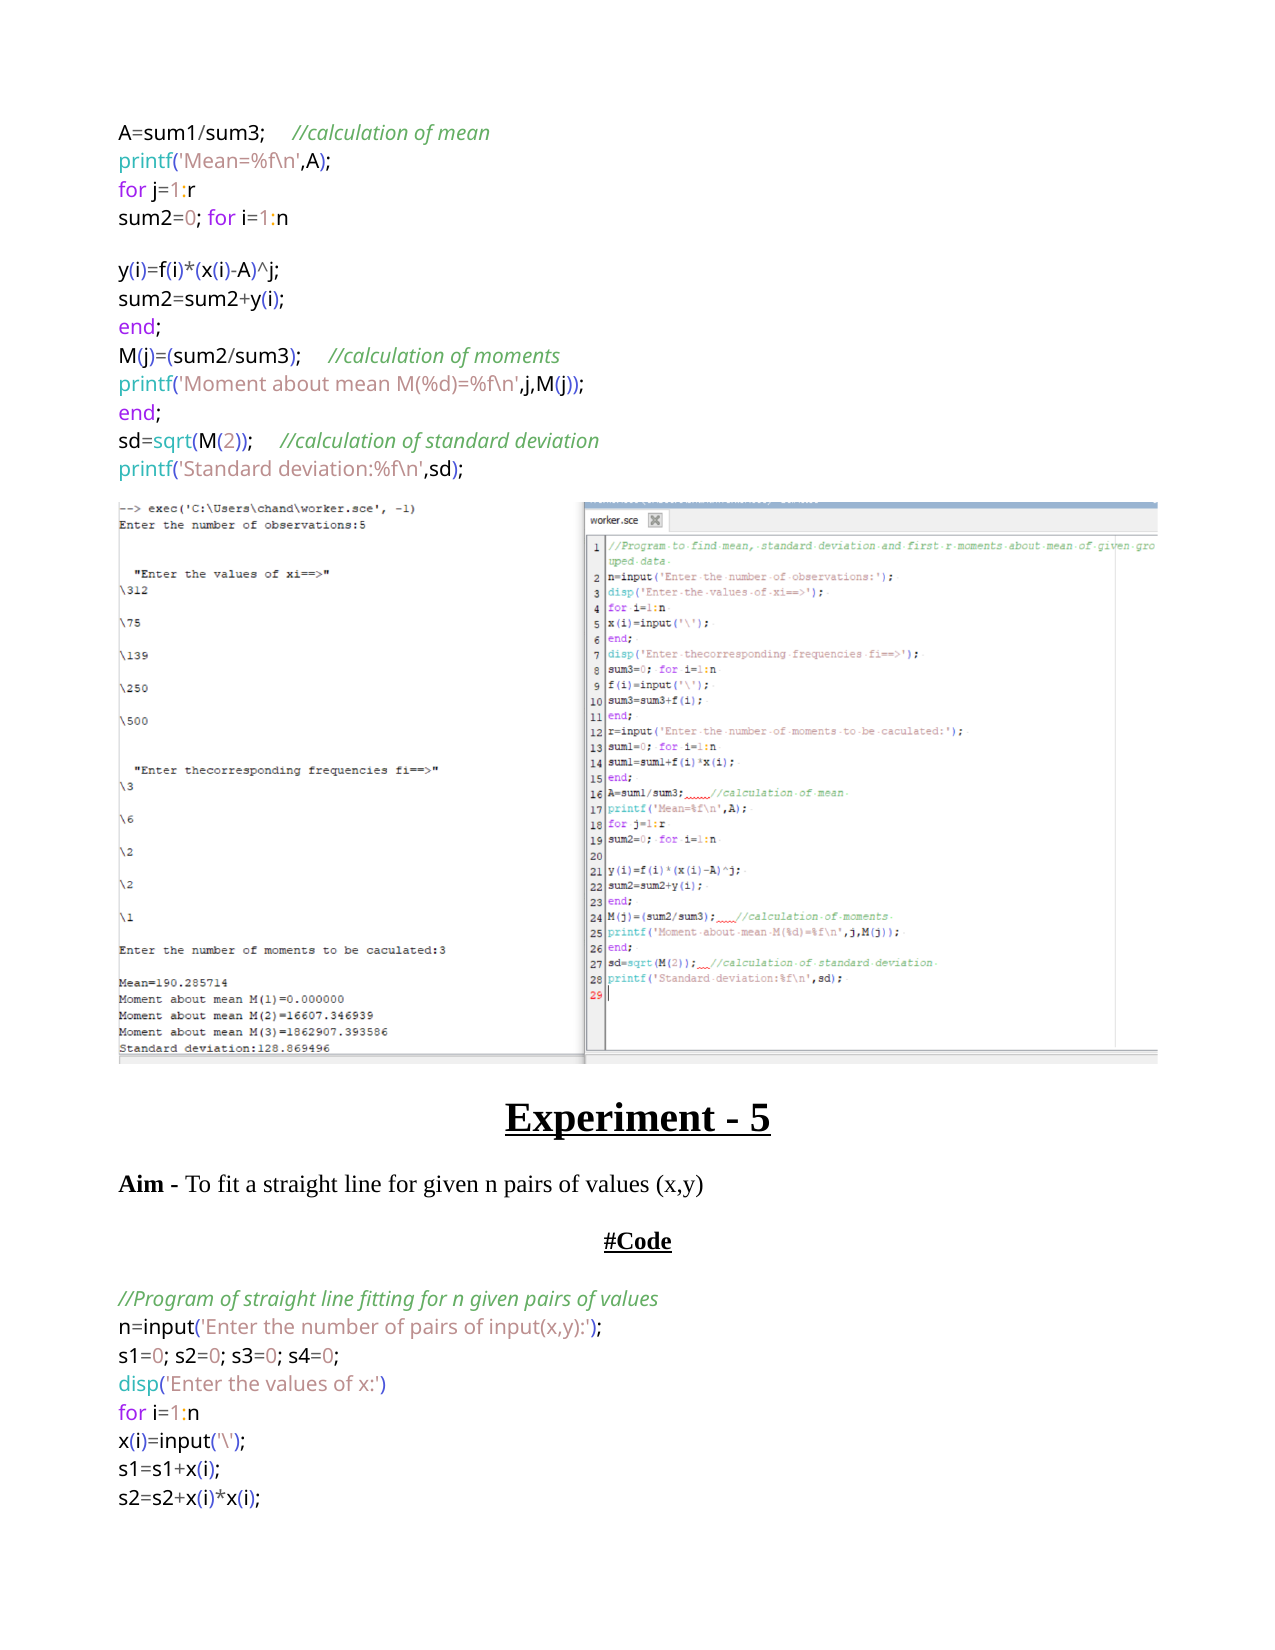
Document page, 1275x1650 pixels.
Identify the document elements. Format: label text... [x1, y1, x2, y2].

text for i=1:n [118, 1398, 1157, 1426]
text disp('Enter the values of x:') [118, 1369, 1157, 1398]
text Experiment - 5 [118, 1092, 1157, 1140]
text for j=1:r [118, 175, 1157, 203]
text printf('Moment about mean M(%d)=%f\n',j,M(j)); [118, 369, 1157, 398]
picture [118, 502, 1158, 1064]
text end; [118, 312, 1157, 341]
text sum2=sum2+y(i); [118, 284, 1157, 312]
text sd=sqrt(M(2)); //calculation of standard deviation [118, 426, 1157, 454]
text #Code [118, 1226, 1157, 1255]
text printf('Mean=%f\n',A); [118, 147, 1157, 175]
text sum2=0; for i=1:n [118, 203, 1157, 232]
text x(i)=input('\'); [118, 1426, 1157, 1454]
text //Program of straight line fitting for n given pairs of values [118, 1284, 1157, 1312]
text Aim - To fit a straight line for given n pairs of values (x,y) [118, 1169, 1157, 1198]
text s2=s2+x(i)*x(i); [118, 1483, 1157, 1511]
text M(j)=(sum2/sum3); //calculation of moments [118, 341, 1157, 369]
text printf('Standard deviation:%f\n',sd); [118, 454, 1157, 483]
text y(i)=f(i)*(x(i)-A)^j; [118, 256, 1157, 284]
text s1=s1+x(i); [118, 1454, 1157, 1483]
text n=input('Enter the number of pairs of input(x,y):'); [118, 1312, 1157, 1341]
text end; [118, 398, 1157, 426]
text s1=0; s2=0; s3=0; s4=0; [118, 1341, 1157, 1369]
text A=sum1/sum3; //calculation of mean [118, 118, 1157, 147]
